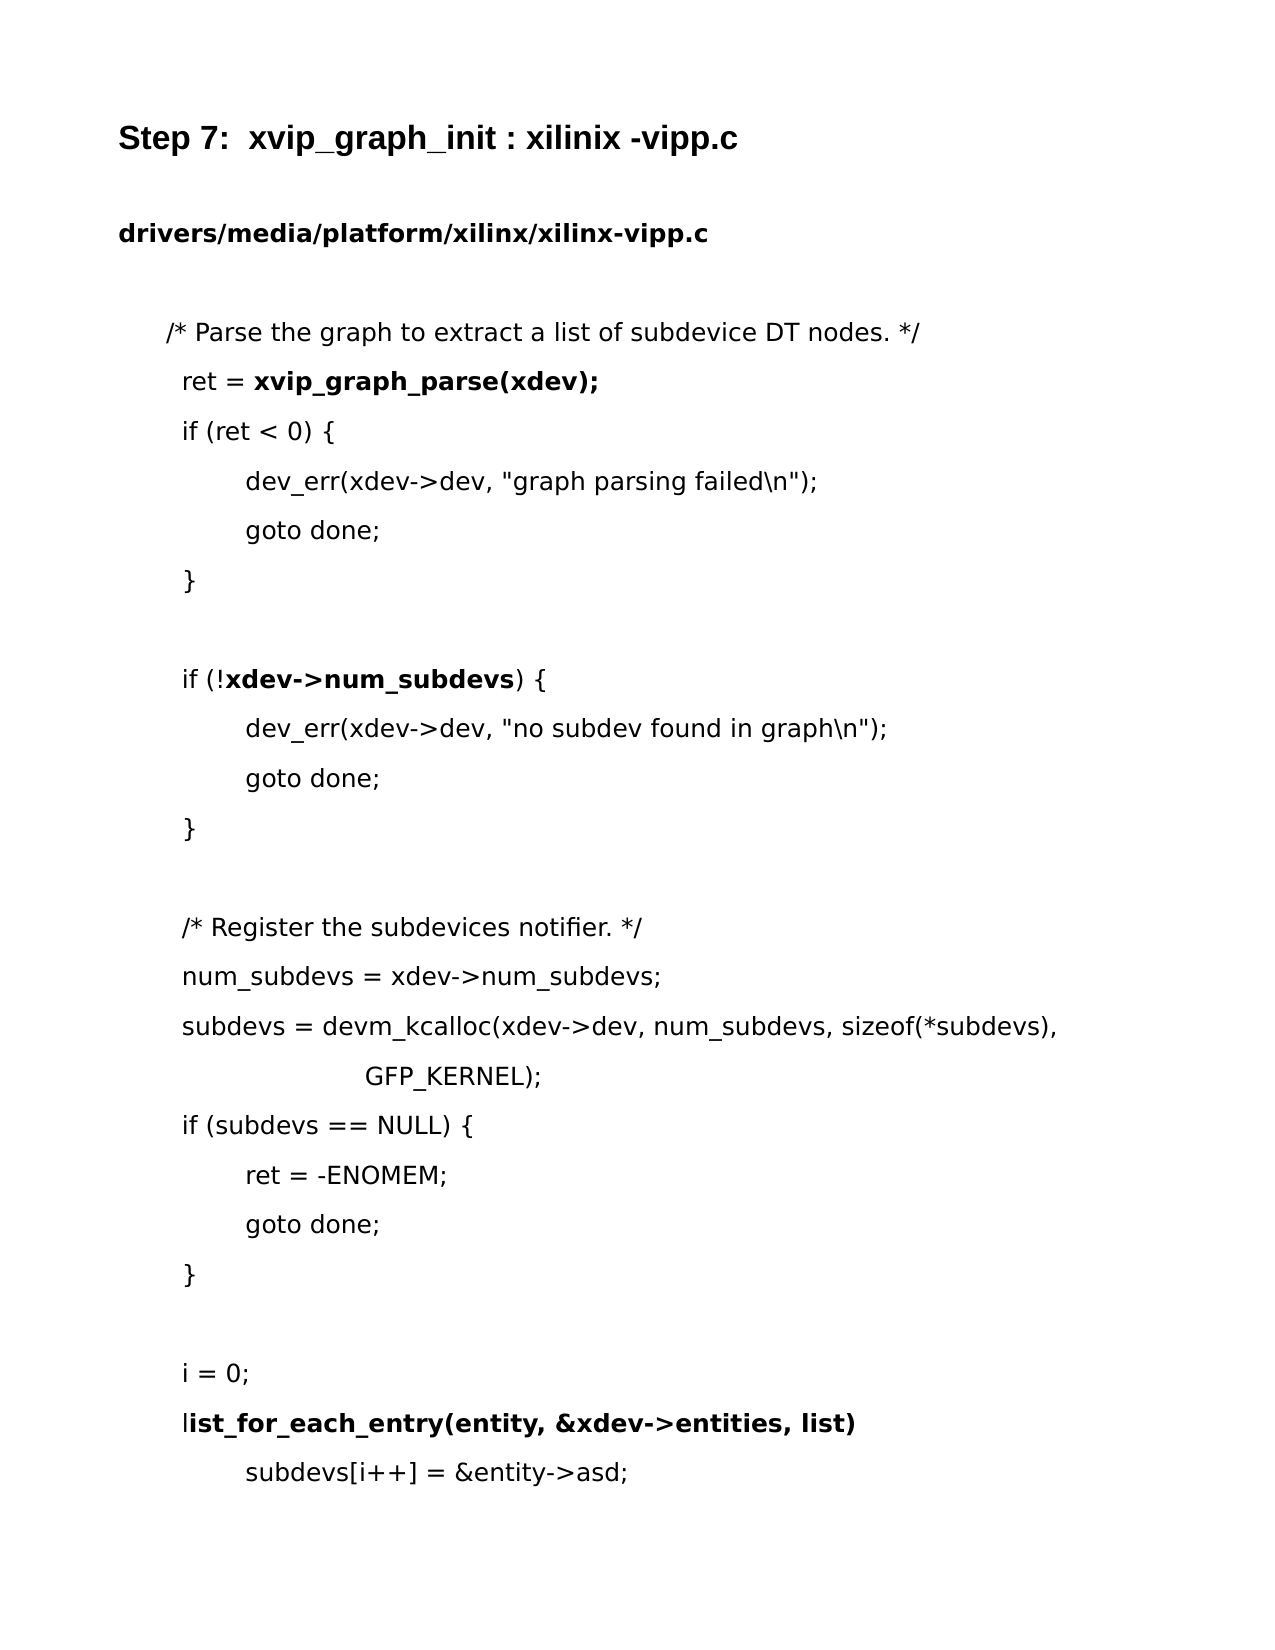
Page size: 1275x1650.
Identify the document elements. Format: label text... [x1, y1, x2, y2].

text dev_err(xdev->dev, "graph parsing failed\n"); [118, 467, 1157, 496]
text /* Parse the graph to extract a list of subdevice DT nodes. */ [118, 318, 1157, 347]
text dev_err(xdev->dev, "no subdev found in graph\n"); [118, 715, 1157, 744]
text goto done; [118, 1211, 1157, 1240]
text goto done; [118, 516, 1157, 546]
text if (!xdev->num_subdevs) { [118, 665, 1157, 694]
text subdevs = devm_kcalloc(xdev->dev, num_subdevs, sizeof(*subdevs), [118, 1012, 1157, 1041]
text drivers/media/platform/xilinx/xilinx-vipp.c [118, 219, 1157, 248]
text } [118, 814, 1157, 843]
text ret = xvip_graph_parse(xdev); [118, 368, 1157, 397]
text /* Register the subdevices notifier. */ [118, 913, 1157, 942]
text list_for_each_entry(entity, &xdev->entities, list) [118, 1409, 1157, 1438]
text num_subdevs = xdev->num_subdevs; [118, 963, 1157, 992]
text } [118, 566, 1157, 595]
text subdevs[i++] = &entity->asd; [118, 1458, 1157, 1488]
text goto done; [118, 764, 1157, 793]
text if (ret < 0) { [118, 417, 1157, 446]
text GFP_KERNEL); [118, 1062, 1157, 1091]
subtitle Step 7: xvip_graph_init : xilinix -vipp.c [118, 118, 1157, 157]
text ret = -ENOMEM; [118, 1161, 1157, 1190]
text i = 0; [118, 1359, 1157, 1388]
text if (subdevs == NULL) { [118, 1111, 1157, 1141]
text } [118, 1260, 1157, 1289]
